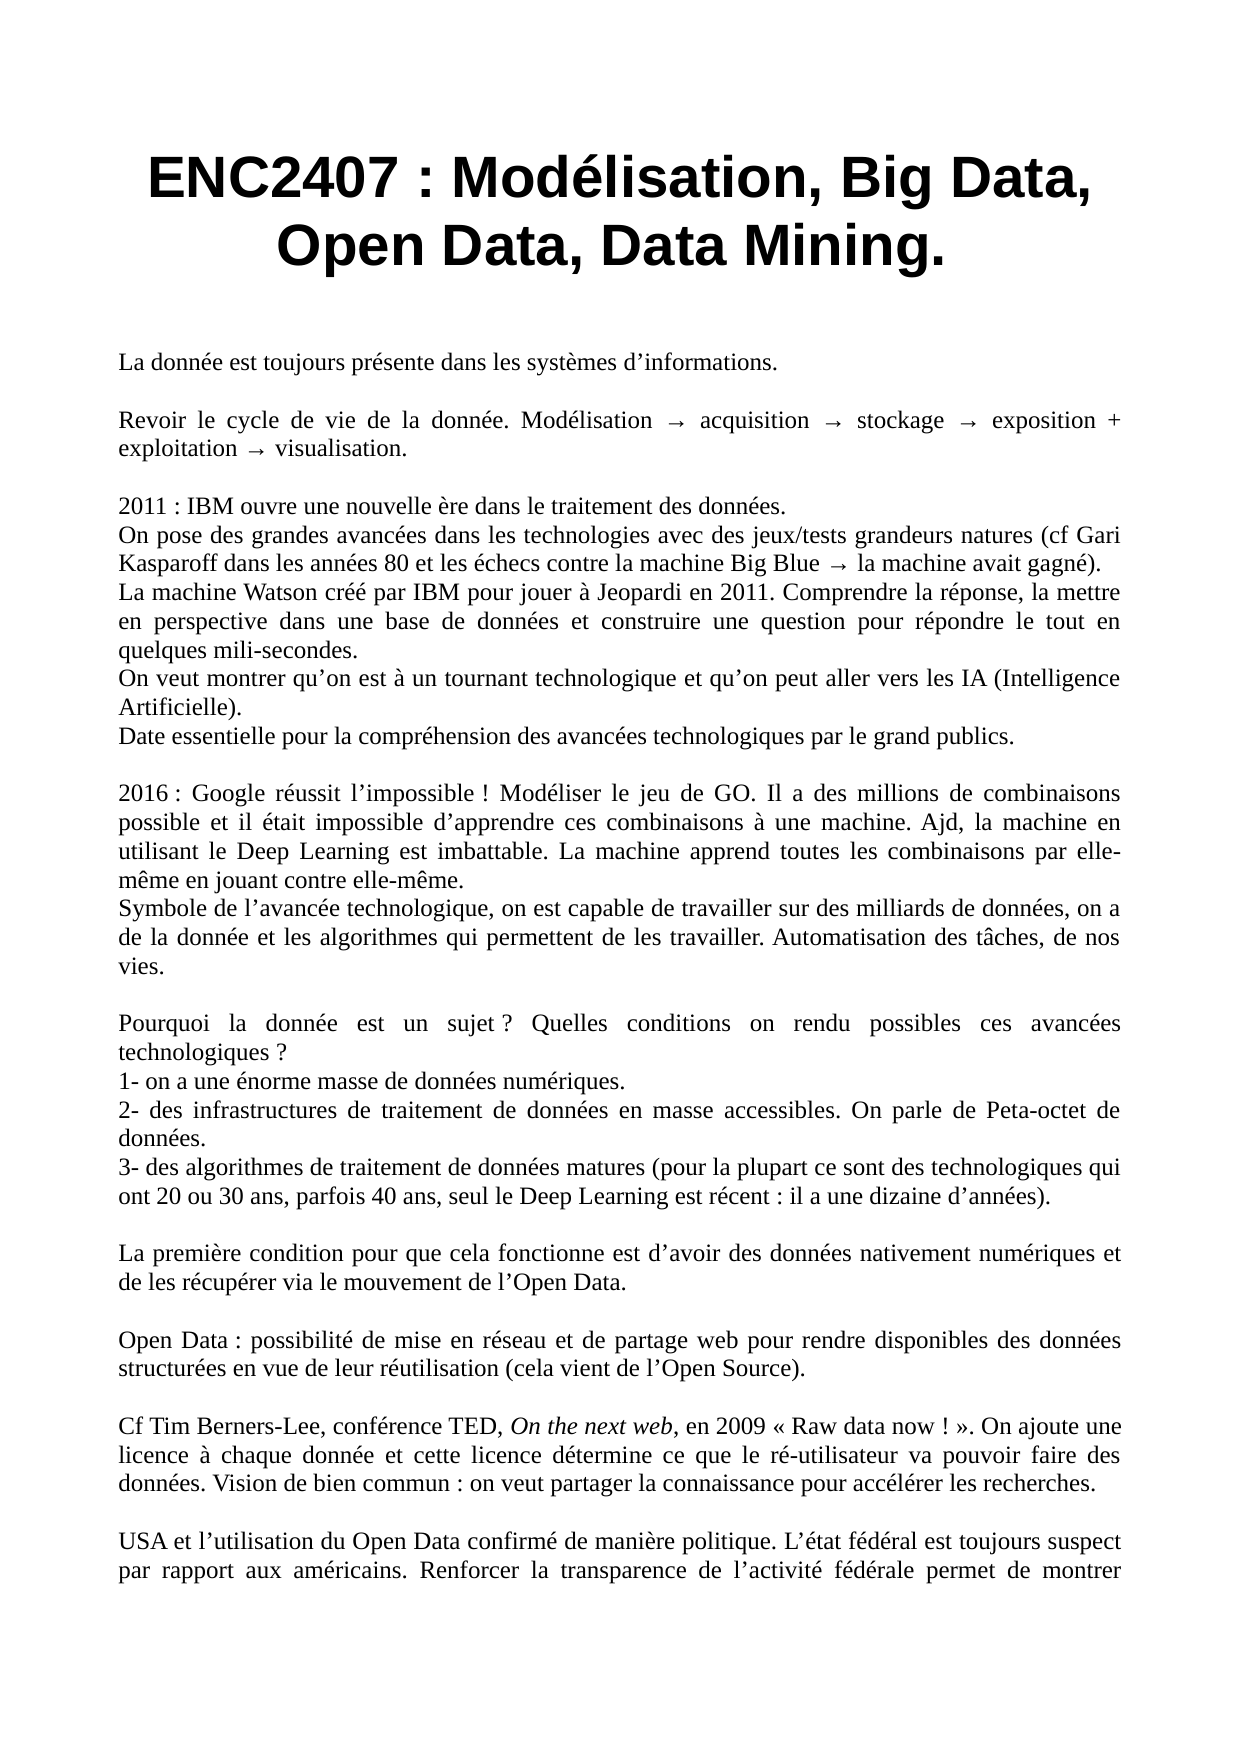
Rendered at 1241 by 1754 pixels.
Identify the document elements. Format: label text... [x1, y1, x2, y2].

text La donnée est toujours présente dans les systèmes d’informations. [118, 347, 1122, 376]
text 3- des algorithmes de traitement de données matures (pour la plupart ce sont des technologiques qui ont 20 ou 30 ans, parfois 40 ans, seul le Deep Learning est récent : il a une dizaine d’années). [118, 1152, 1122, 1210]
text Revoir le cycle de vie de la donnée. Modélisation → acquisition → stockage → exposition + exploitation → visualisation. [118, 405, 1122, 462]
text Symbole de l’avancée technologique, on est capable de travailler sur des milliards de données, on a de la donnée et les algorithmes qui permettent de les travailler. Automatisation des tâches, de nos vies. [118, 893, 1122, 980]
text Open Data : possibilité de mise en réseau et de partage web pour rendre disponibles des données structurées en vue de leur réutilisation (cela vient de l’Open Source). [118, 1325, 1122, 1382]
text La machine Watson créé par IBM pour jouer à Jeopardi en 2011. Comprendre la réponse, la mettre en perspective dans une base de données et construire une question pour répondre le tout en quelques mili-secondes. [118, 577, 1122, 663]
text Date essentielle pour la compréhension des avancées technologiques par le grand publics. [118, 721, 1122, 750]
text 2- des infrastructures de traitement de données en masse accessibles. On parle de Peta-octet de données. [118, 1095, 1122, 1152]
title ENC2407 : Modélisation, Big Data, Open Data, Data Mining. [118, 143, 1122, 277]
text USA et l’utilisation du Open Data confirmé de manière politique. L’état fédéral est toujours suspect par rapport aux américains. Renforcer la transparence de l’activité fédérale permet de montrer [118, 1526, 1122, 1583]
text On pose des grandes avancées dans les technologies avec des jeux/tests grandeurs natures (cf Gari Kasparoff dans les années 80 et les échecs contre la machine Big Blue → la machine avait gagné). [118, 520, 1122, 577]
text La première condition pour que cela fonctionne est d’avoir des données nativement numériques et de les récupérer via le mouvement de l’Open Data. [118, 1238, 1122, 1296]
text 2011 : IBM ouvre une nouvelle ère dans le traitement des données. [118, 491, 1122, 520]
text 1- on a une énorme masse de données numériques. [118, 1066, 1122, 1095]
text Cf Tim Berners-Lee, conférence TED, On the next web, en 2009 « Raw data now ! ». On ajoute une licence à chaque donnée et cette licence détermine ce que le ré-utilisateur va pouvoir faire des données. Vision de bien commun : on veut partager la connaissance pour accélérer les recherches. [118, 1411, 1122, 1497]
text 2016 : Google réussit l’impossible ! Modéliser le jeu de GO. Il a des millions de combinaisons possible et il était impossible d’apprendre ces combinaisons à une machine. Ajd, la machine en utilisant le Deep Learning est imbattable. La machine apprend toutes les combinaisons par elle-même en jouant contre elle-même. [118, 778, 1122, 893]
text Pourquoi la donnée est un sujet ? Quelles conditions on rendu possibles ces avancées technologiques ? [118, 1008, 1122, 1066]
text On veut montrer qu’on est à un tournant technologique et qu’on peut aller vers les IA (Intelligence Artificielle). [118, 663, 1122, 721]
